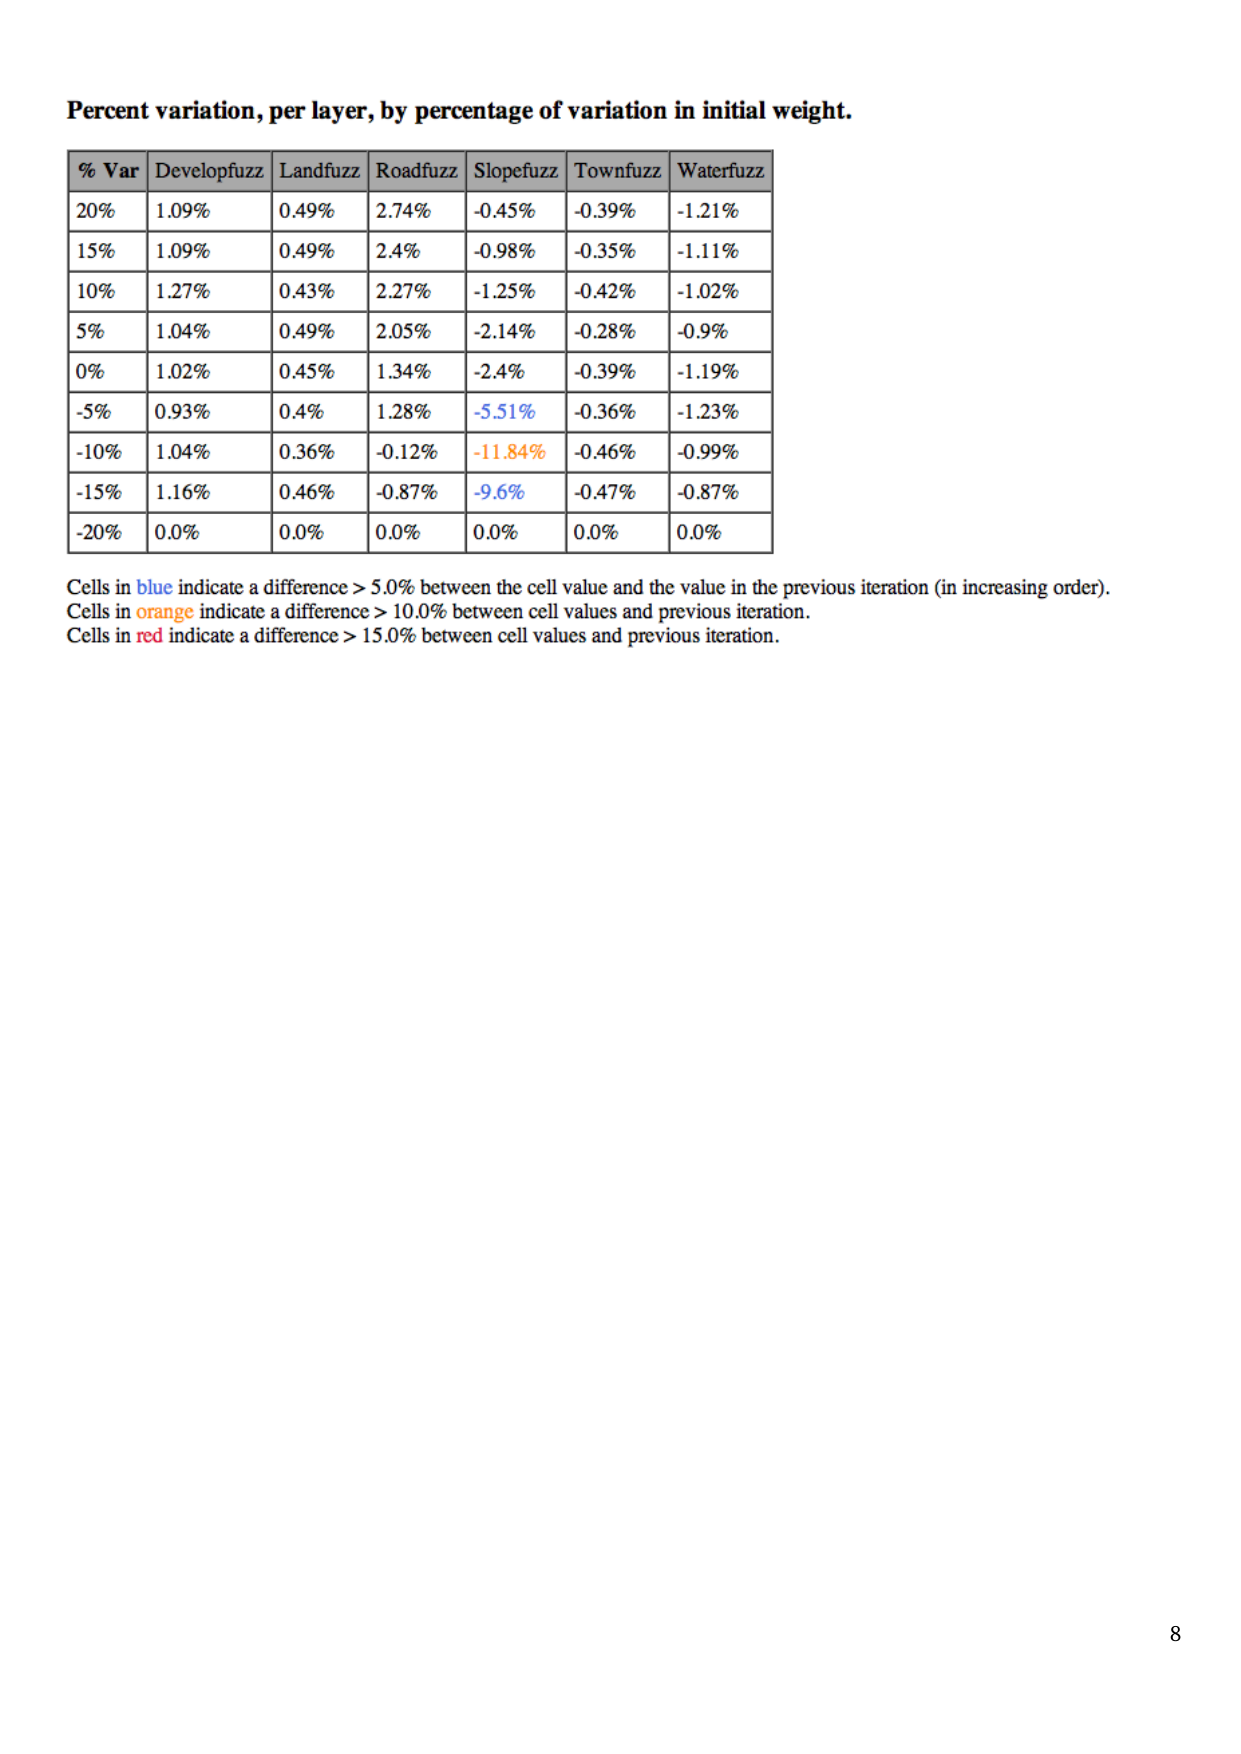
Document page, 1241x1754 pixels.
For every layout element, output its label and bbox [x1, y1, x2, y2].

picture [59, 88, 1182, 664]
